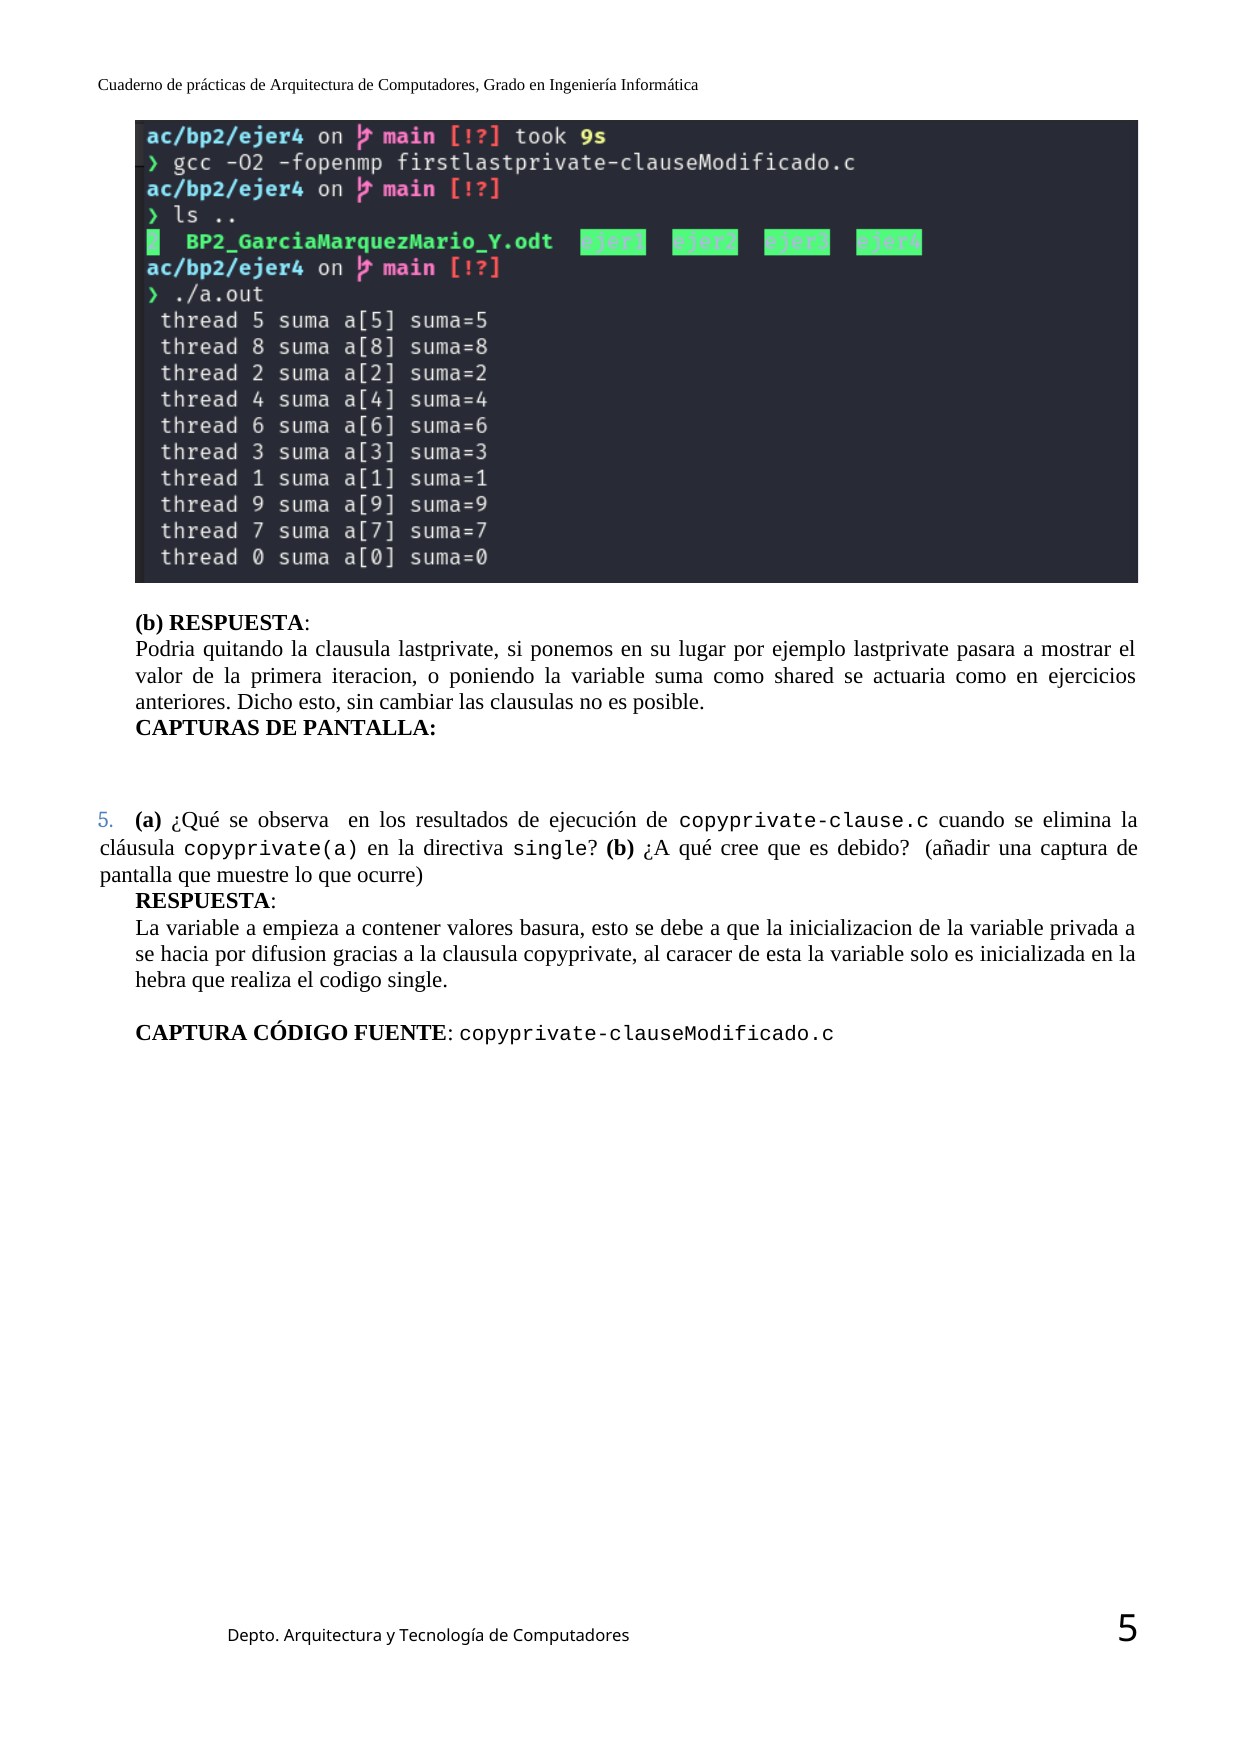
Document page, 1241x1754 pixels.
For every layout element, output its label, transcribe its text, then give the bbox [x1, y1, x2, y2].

picture [135, 120, 1139, 583]
text CAPTURAS DE PANTALLA: [135, 714, 1138, 741]
list (a) ¿Qué se observa en los resultados de ejecución de copyprivate-clause.c cuando se elimina la cláusula copyprivate(a) en la directiva single? (b) ¿A qué cree que es debido? (añadir una captura de pantalla que muestre lo que ocurre) [98, 806, 1138, 887]
text CAPTURA CÓDIGO FUENTE: copyprivate-clauseModificado.c [135, 1019, 1138, 1047]
text Podria quitando la clausula lastprivate, si ponemos en su lugar por ejemplo lastprivate pasara a mostrar el valor de la primera iteracion, o poniendo la variable suma como shared se actuaria como en ejercicios anteriores. Dicho esto, sin cambiar las clausulas no es posible. [135, 635, 1138, 714]
text RESPUESTA: [135, 887, 1138, 914]
text La variable a empieza a contener valores basura, esto se debe a que la inicializacion de la variable privada a se hacia por difusion gracias a la clausula copyprivate, al caracer de esta la variable solo es inicializada en la hebra que realiza el codigo single. [135, 914, 1138, 993]
text (b) RESPUESTA: [135, 609, 1138, 635]
